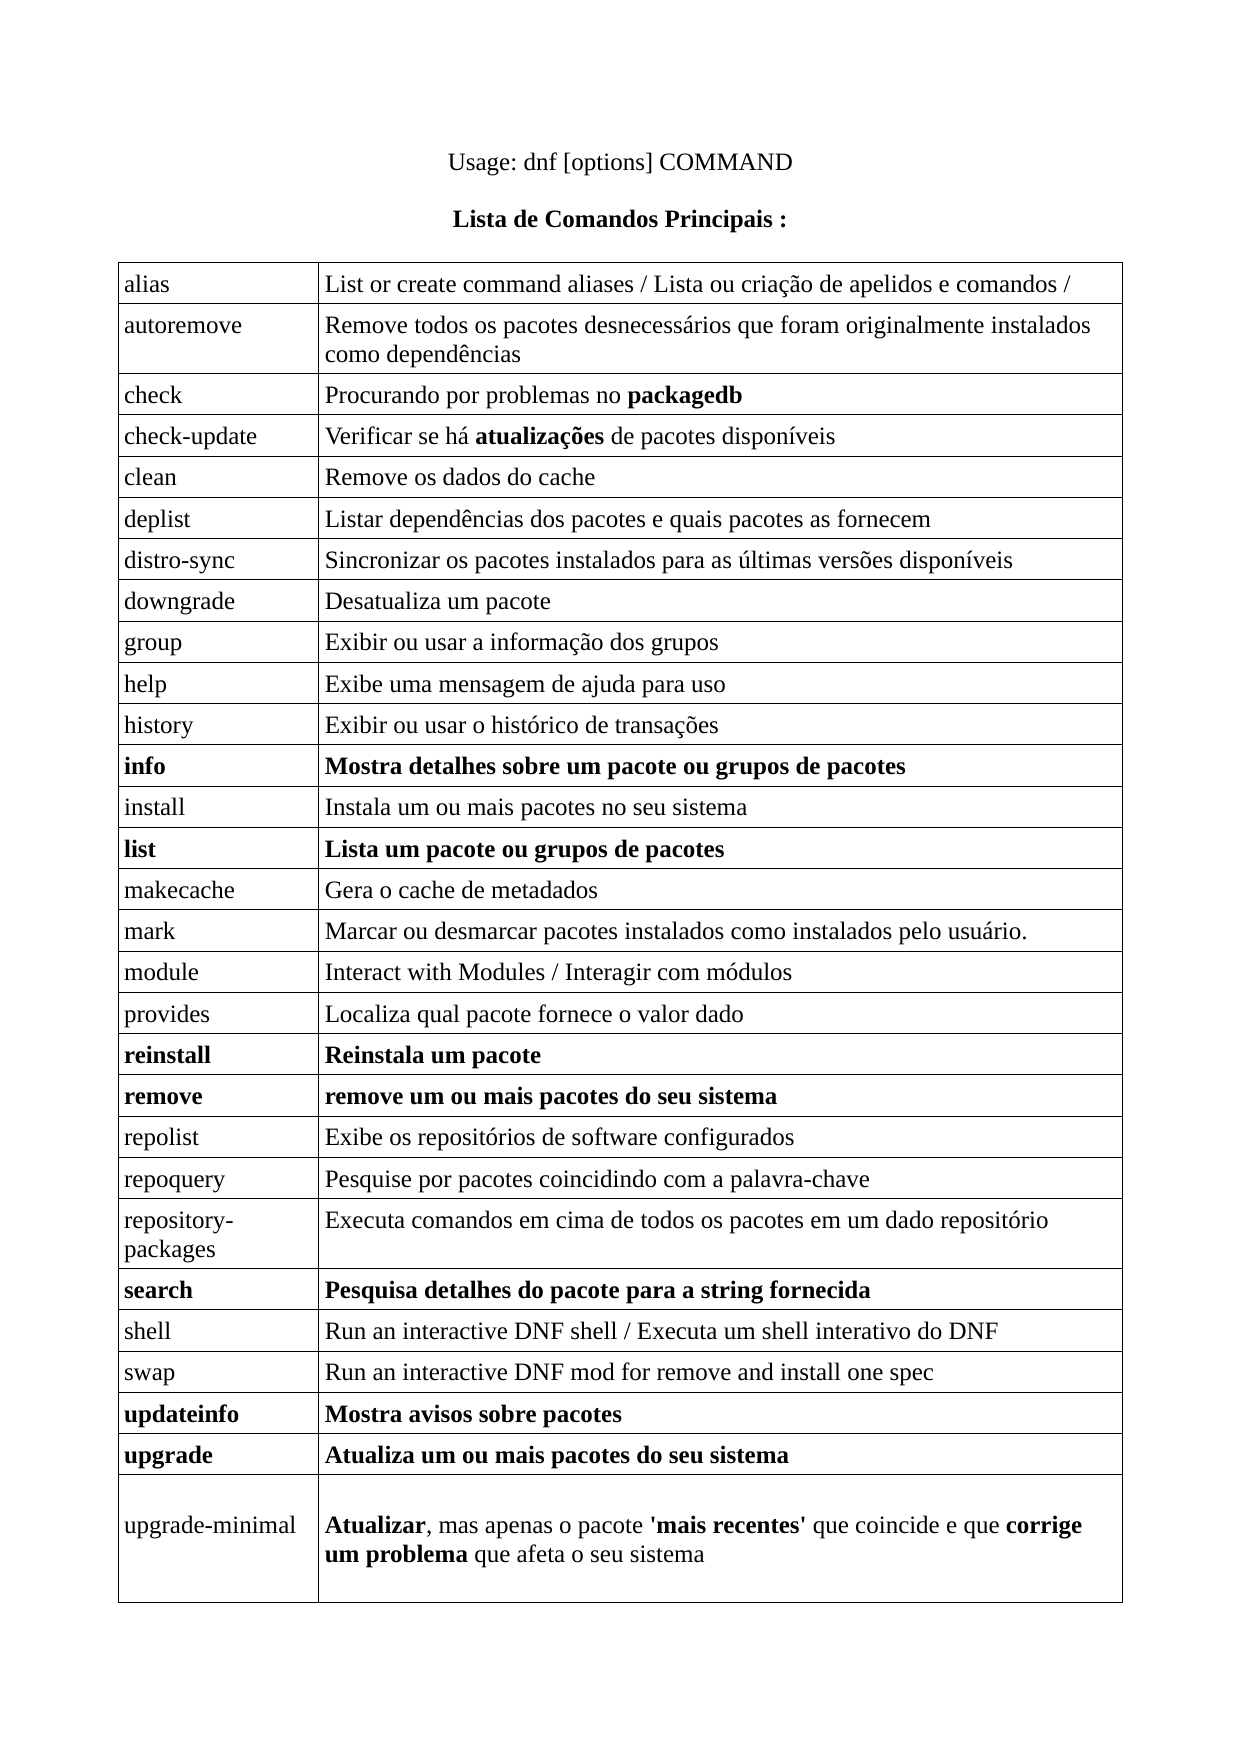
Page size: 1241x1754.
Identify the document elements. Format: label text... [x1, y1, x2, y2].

table_cell Exibir ou usar o histórico de transações [319, 704, 1122, 744]
table_cell Atualizar, mas apenas o pacote 'mais recentes' que coincide e que corrige um problema que afeta o seu sistema [319, 1475, 1122, 1602]
table_cell makecache [119, 869, 318, 909]
table_cell provides [119, 993, 318, 1033]
table_cell Instala um ou mais pacotes no seu sistema [319, 787, 1122, 827]
text Lista de Comandos Principais : [118, 204, 1122, 233]
table_cell Exibe uma mensagem de ajuda para uso [319, 663, 1122, 703]
table_cell Run an interactive DNF mod for remove and install one spec [319, 1352, 1122, 1392]
table_cell Executa comandos em cima de todos os pacotes em um dado repositório [319, 1199, 1122, 1268]
table_cell Pesquise por pacotes coincidindo com a palavra-chave [319, 1158, 1122, 1198]
table_cell Run an interactive DNF shell / Executa um shell interativo do DNF [319, 1310, 1122, 1351]
table_cell Sincronizar os pacotes instalados para as últimas versões disponíveis [319, 539, 1122, 579]
table_cell Desatualiza um pacote [319, 580, 1122, 621]
table_cell Pesquisa detalhes do pacote para a string fornecida [319, 1269, 1122, 1309]
table_cell group [119, 622, 318, 662]
table_header List or create command aliases / Lista ou criação de apelidos e comandos / [319, 263, 1122, 303]
table_cell deplist [119, 498, 318, 538]
table_cell Mostra avisos sobre pacotes [319, 1393, 1122, 1433]
table_cell Mostra detalhes sobre um pacote ou grupos de pacotes [319, 745, 1122, 786]
table_cell Gera o cache de metadados [319, 869, 1122, 909]
table_cell history [119, 704, 318, 744]
table_cell module [119, 952, 318, 992]
table_cell updateinfo [119, 1393, 318, 1433]
table_cell check-update [119, 415, 318, 456]
table_cell Lista um pacote ou grupos de pacotes [319, 828, 1122, 868]
table_cell install [119, 787, 318, 827]
table_cell Marcar ou desmarcar pacotes instalados como instalados pelo usuário. [319, 910, 1122, 951]
table_cell info [119, 745, 318, 786]
table_cell Reinstala um pacote [319, 1034, 1122, 1074]
table_cell swap [119, 1352, 318, 1392]
table_cell repoquery [119, 1158, 318, 1198]
table_cell Interact with Modules / Interagir com módulos [319, 952, 1122, 992]
text Usage: dnf [options] COMMAND [118, 147, 1122, 176]
table_cell repolist [119, 1117, 318, 1157]
table_cell Procurando por problemas no packagedb [319, 374, 1122, 414]
table_cell upgrade-minimal [119, 1475, 318, 1602]
table_cell mark [119, 910, 318, 951]
table_cell reinstall [119, 1034, 318, 1074]
table_cell downgrade [119, 580, 318, 621]
table_cell check [119, 374, 318, 414]
table_cell Atualiza um ou mais pacotes do seu sistema [319, 1434, 1122, 1474]
table_cell Exibir ou usar a informação dos grupos [319, 622, 1122, 662]
table_cell Verificar se há atualizações de pacotes disponíveis [319, 415, 1122, 456]
table_cell remove [119, 1075, 318, 1116]
table_cell repository-packages [119, 1199, 318, 1268]
table_cell search [119, 1269, 318, 1309]
table_cell Exibe os repositórios de software configurados [319, 1117, 1122, 1157]
table_cell help [119, 663, 318, 703]
table_cell autoremove [119, 304, 318, 373]
table_cell Localiza qual pacote fornece o valor dado [319, 993, 1122, 1033]
table_cell list [119, 828, 318, 868]
table_cell shell [119, 1310, 318, 1351]
table_cell Remove os dados do cache [319, 457, 1122, 497]
table_cell distro-sync [119, 539, 318, 579]
table_cell upgrade [119, 1434, 318, 1474]
table_cell remove um ou mais pacotes do seu sistema [319, 1075, 1122, 1116]
table_cell clean [119, 457, 318, 497]
table_header alias [119, 263, 318, 303]
table_cell Remove todos os pacotes desnecessários que foram originalmente instalados como dependências [319, 304, 1122, 373]
table_cell Listar dependências dos pacotes e quais pacotes as fornecem [319, 498, 1122, 538]
